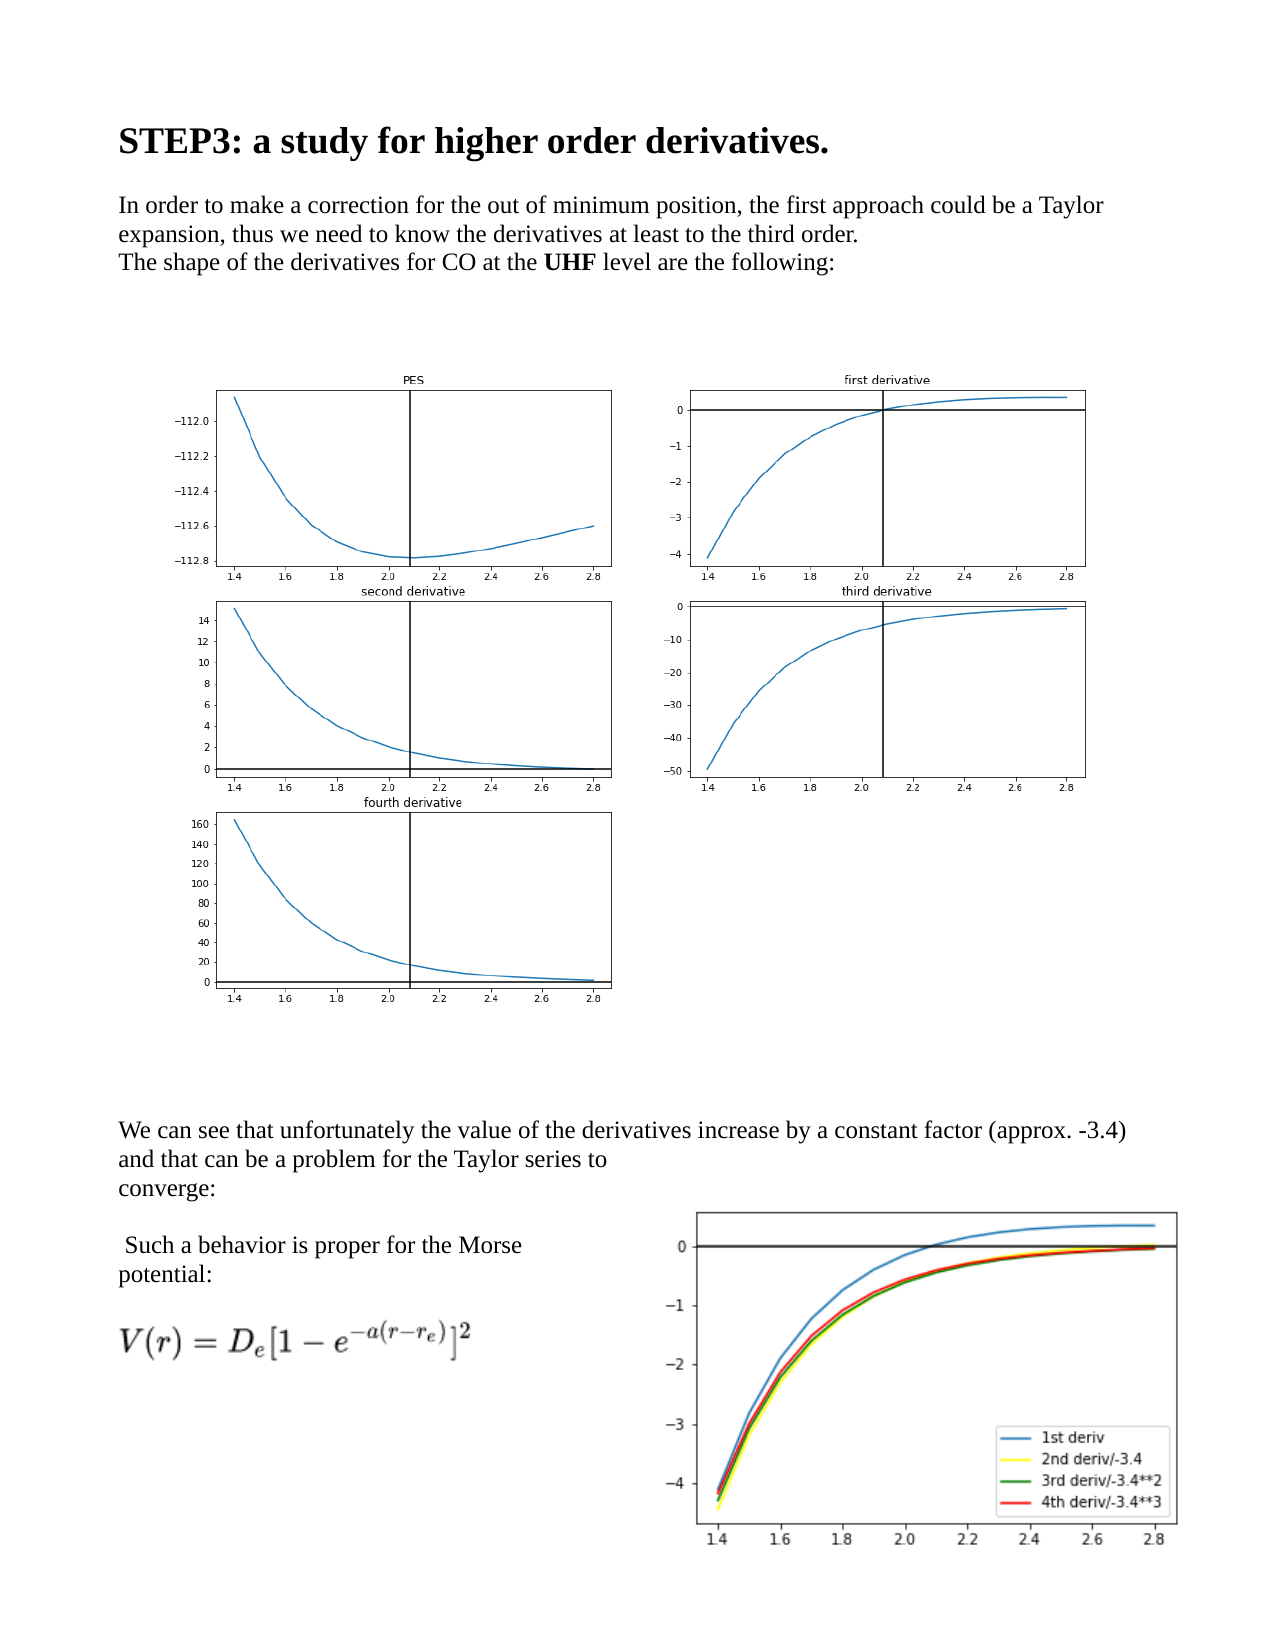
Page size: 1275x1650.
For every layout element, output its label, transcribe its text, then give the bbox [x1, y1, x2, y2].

picture [118, 1316, 475, 1364]
text We can see that unfortunately the value of the derivatives increase by a constant factor (approx. -3.4) [118, 1116, 1157, 1144]
text In order to make a correction for the out of minimum position, the first approach could be a Taylor expansion, thus we need to know the derivatives at least to the third order. [118, 190, 1157, 247]
picture [619, 1162, 1238, 1575]
text The shape of the derivatives for CO at the UHF level are the following: [118, 247, 1157, 276]
text STEP3: a study for higher order derivatives. [118, 118, 1157, 161]
text Such a behavior is proper for the Morse potential: [118, 1231, 619, 1288]
text and that can be a problem for the Taylor series to converge: [118, 1144, 1157, 1202]
picture [76, 294, 1196, 1087]
